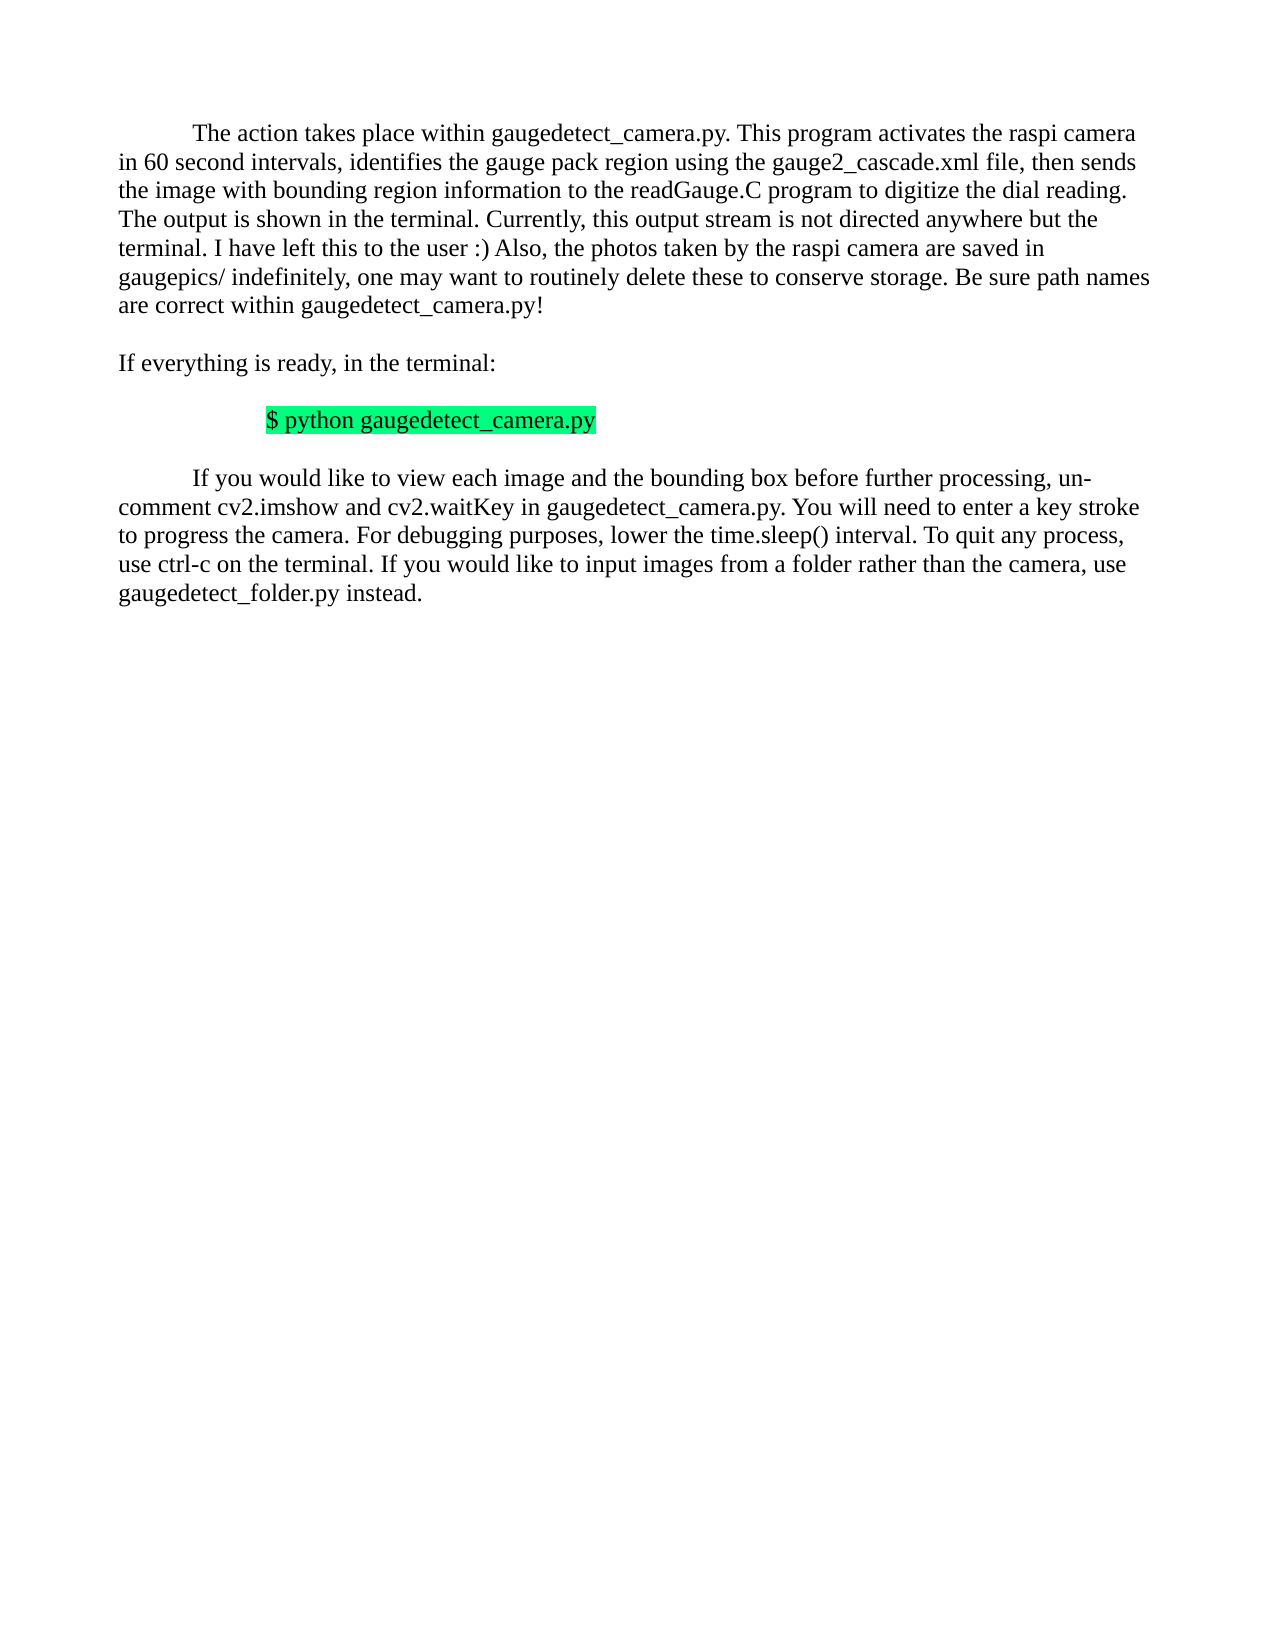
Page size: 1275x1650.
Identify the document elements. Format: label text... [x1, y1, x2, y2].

text If everything is ready, in the terminal: [118, 348, 1157, 377]
text The action takes place within gaugedetect_camera.py. This program activates the raspi camera in 60 second intervals, identifies the gauge pack region using the gauge2_cascade.xml file, then sends the image with bounding region information to the readGauge.C program to digitize the dial reading. The output is shown in the terminal. Currently, this output stream is not directed anywhere but the terminal. I have left this to the user :) Also, the photos taken by the raspi camera are saved in gaugepics/ indefinitely, one may want to routinely delete these to conserve storage. Be sure path names are correct within gaugedetect_camera.py! [118, 118, 1157, 319]
text $ python gaugedetect_camera.py [118, 406, 1157, 434]
text If you would like to view each image and the bounding box before further processing, un-comment cv2.imshow and cv2.waitKey in gaugedetect_camera.py. You will need to enter a key stroke to progress the camera. For debugging purposes, lower the time.sleep() interval. To quit any process, use ctrl-c on the terminal. If you would like to input images from a folder rather than the camera, use gaugedetect_folder.py instead. [118, 463, 1157, 607]
